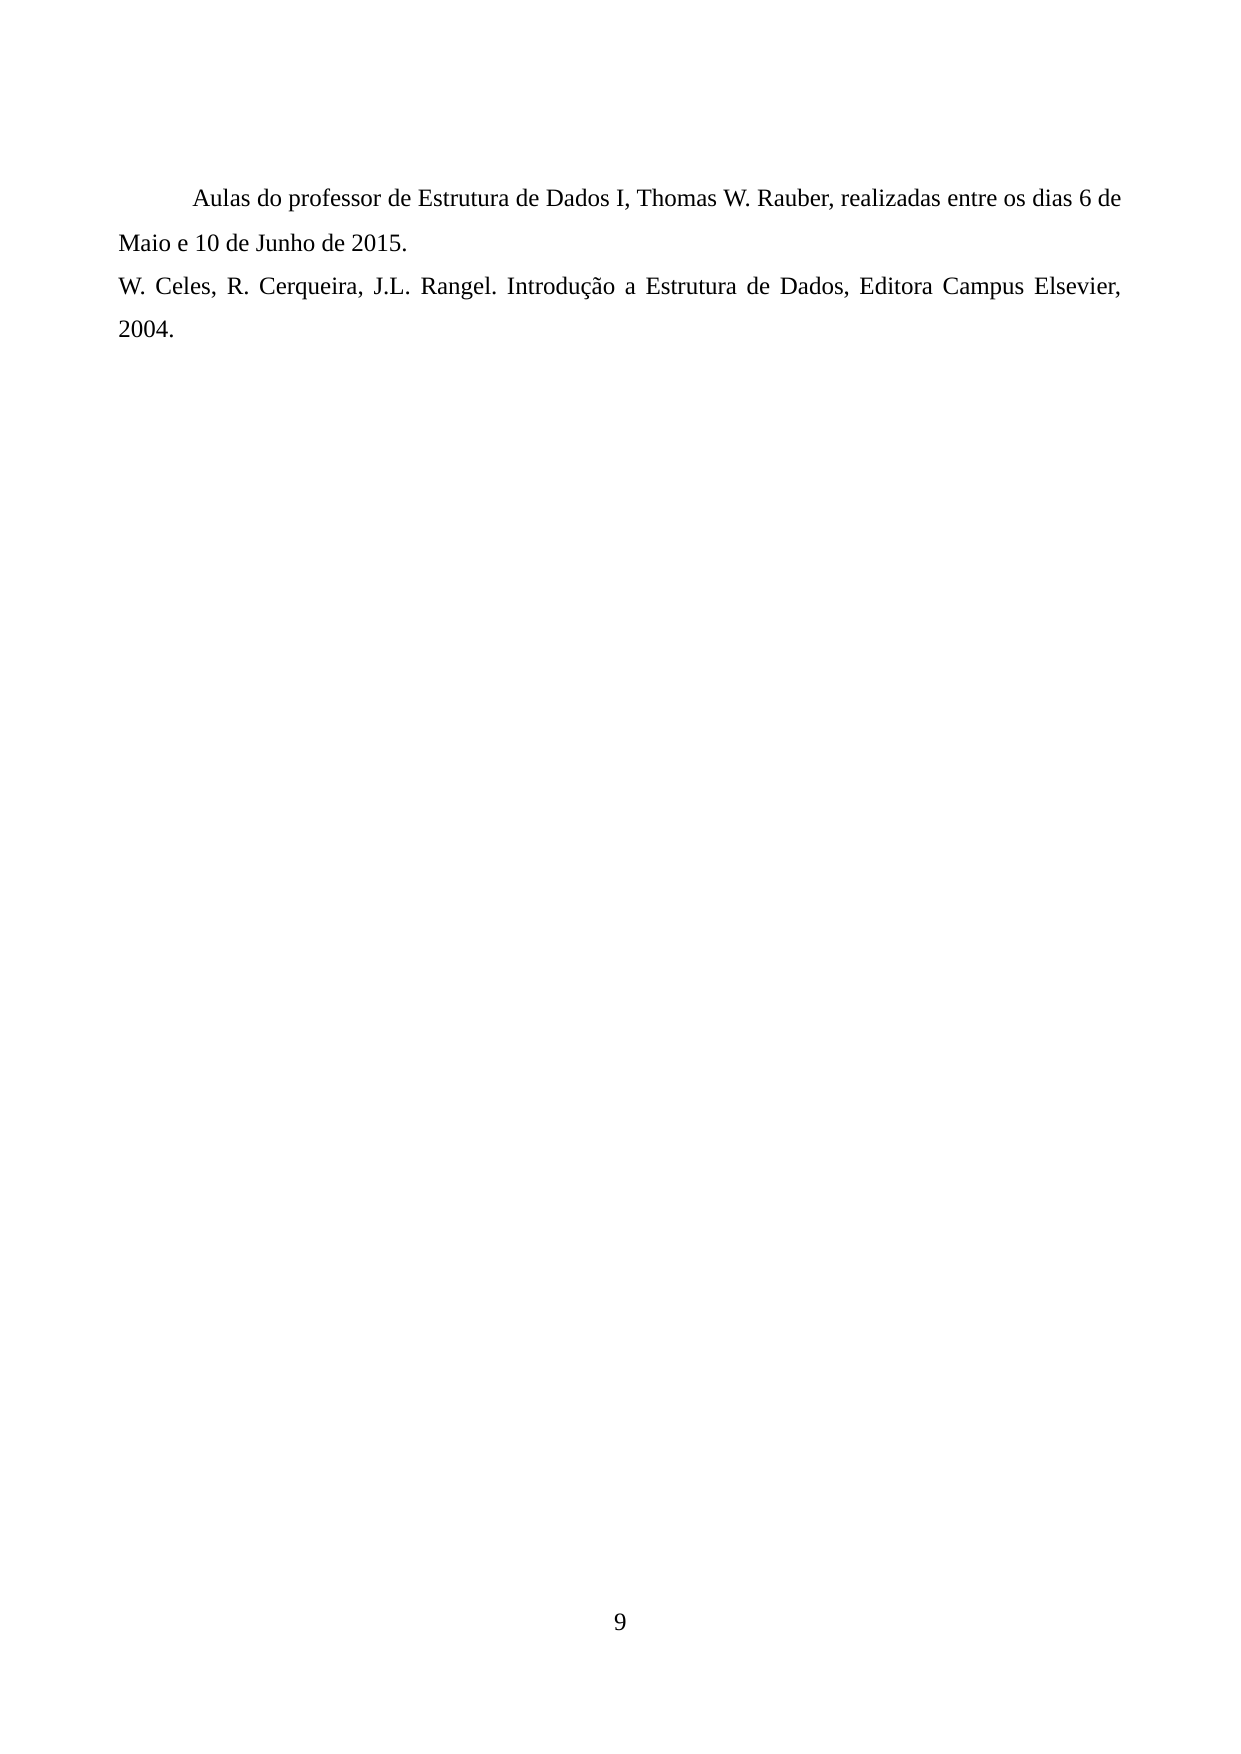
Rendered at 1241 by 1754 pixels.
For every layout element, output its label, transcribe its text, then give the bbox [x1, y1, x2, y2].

text W. Celes, R. Cerqueira, J.L. Rangel. Introdução a Estrutura de Dados, Editora Campus Elsevier, 2004. [118, 271, 1122, 343]
text Aulas do professor de Estrutura de Dados I, Thomas W. Rauber, realizadas entre os dias 6 de Maio e 10 de Junho de 2015. [118, 176, 1122, 257]
